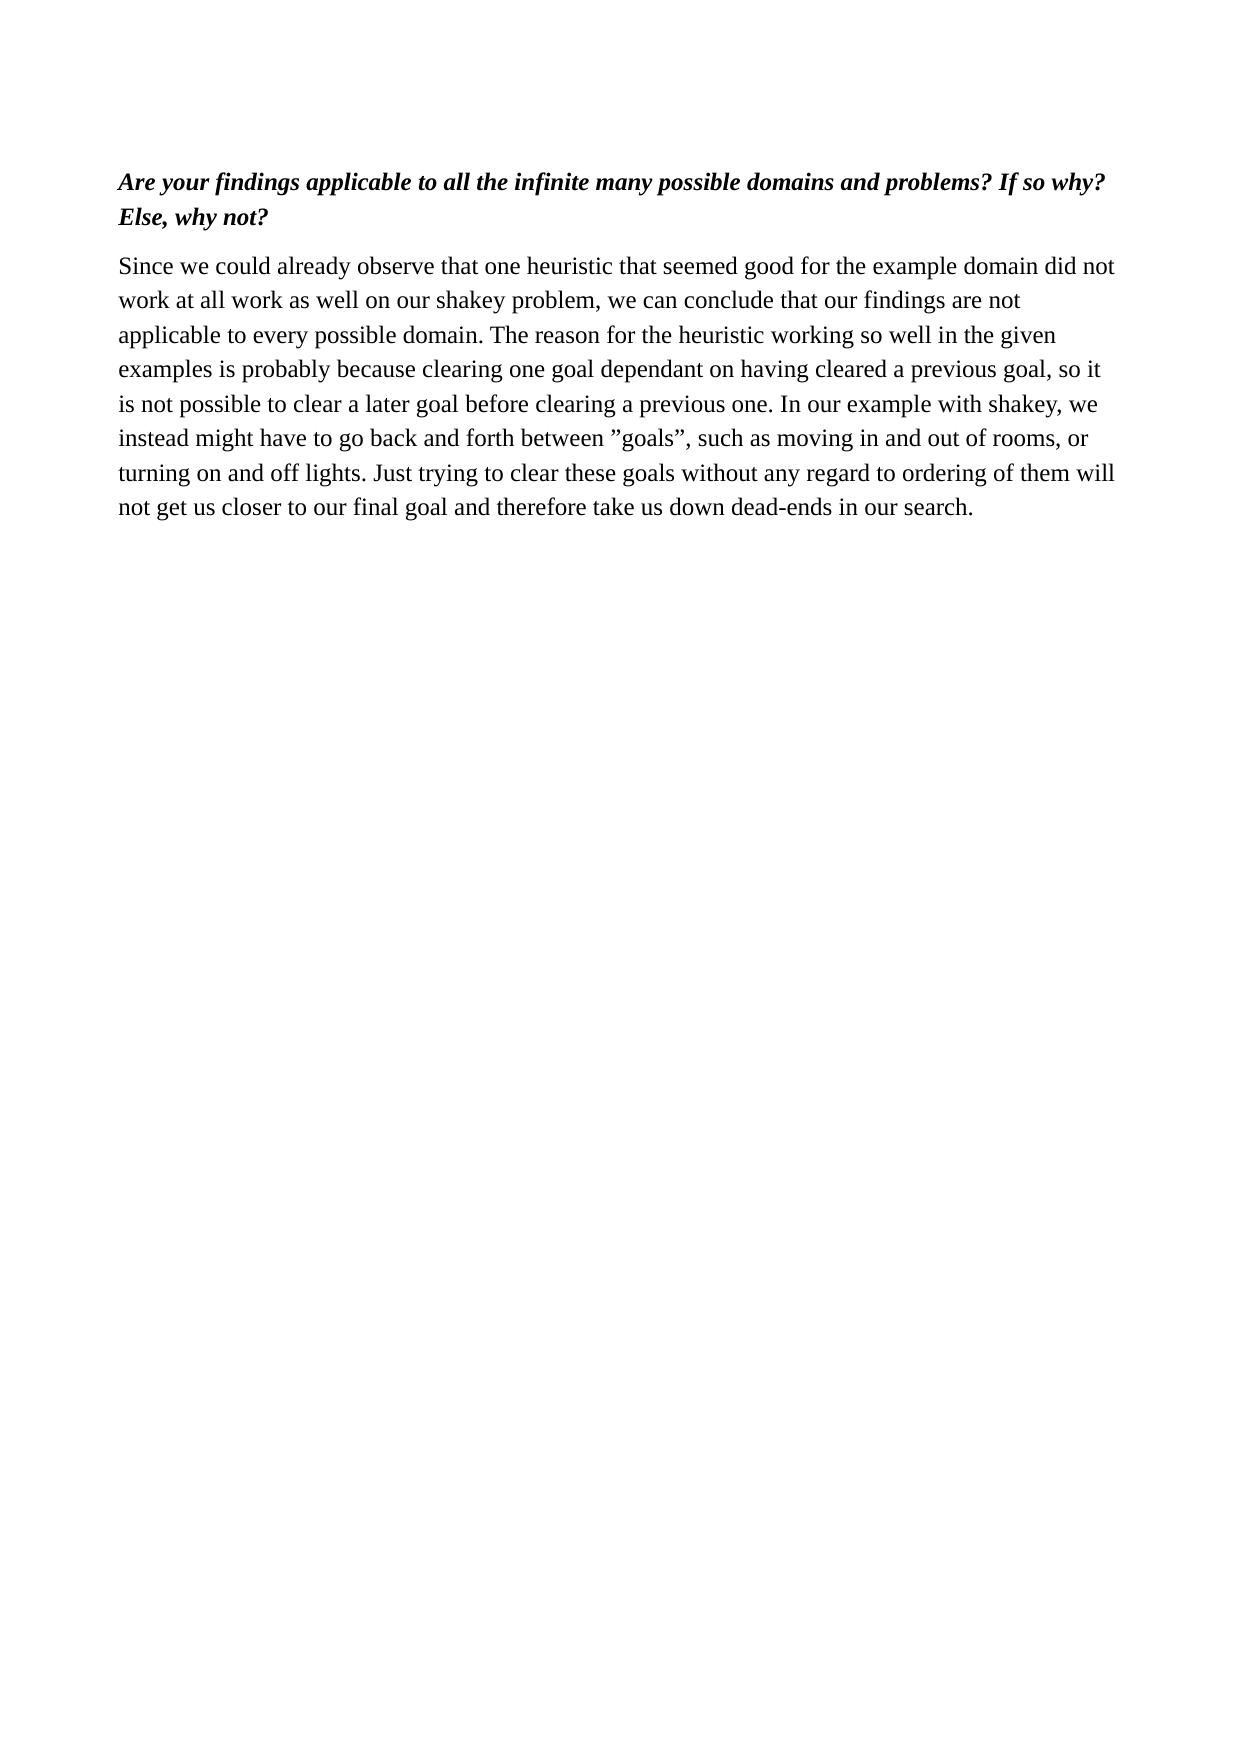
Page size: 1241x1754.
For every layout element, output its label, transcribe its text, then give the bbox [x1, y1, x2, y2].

text Are your findings applicable to all the infinite many possible domains and problems? If so why? Else, why not? [118, 167, 1122, 230]
text Since we could already observe that one heuristic that seemed good for the example domain did not work at all work as well on our shakey problem, we can conclude that our findings are not applicable to every possible domain. The reason for the heuristic working so well in the given examples is probably because clearing one goal dependant on having cleared a previous goal, so it is not possible to clear a later goal before clearing a previous one. In our example with shakey, we instead might have to go back and forth between ”goals”, such as moving in and out of rooms, or turning on and off lights. Just trying to clear these goals without any regard to ordering of them will not get us closer to our final goal and therefore take us down dead-ends in our search. [118, 251, 1122, 521]
